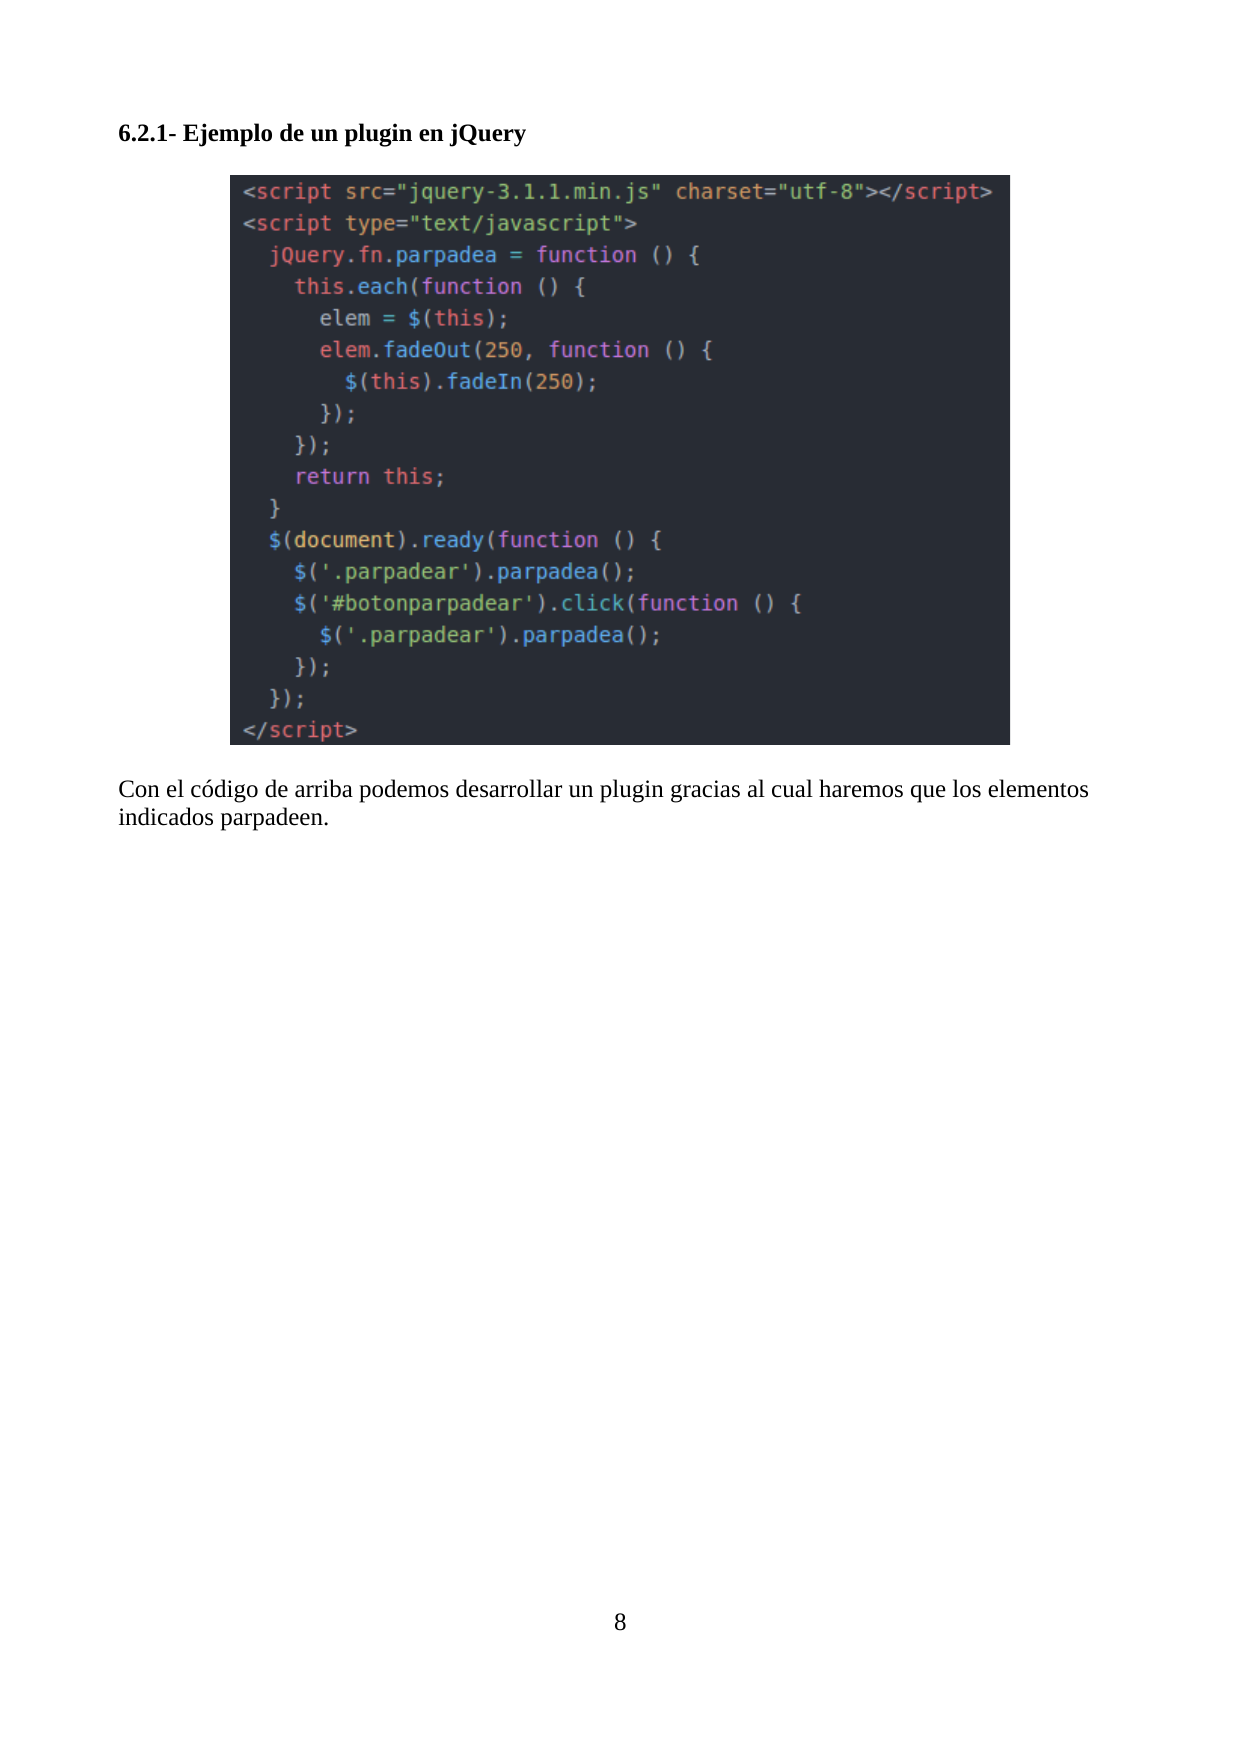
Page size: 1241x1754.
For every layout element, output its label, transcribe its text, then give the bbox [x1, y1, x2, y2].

picture [230, 175, 1011, 745]
text 6.2.1- Ejemplo de un plugin en jQuery [118, 118, 1122, 147]
text Con el código de arriba podemos desarrollar un plugin gracias al cual haremos que los elementos indicados parpadeen. [118, 774, 1122, 831]
